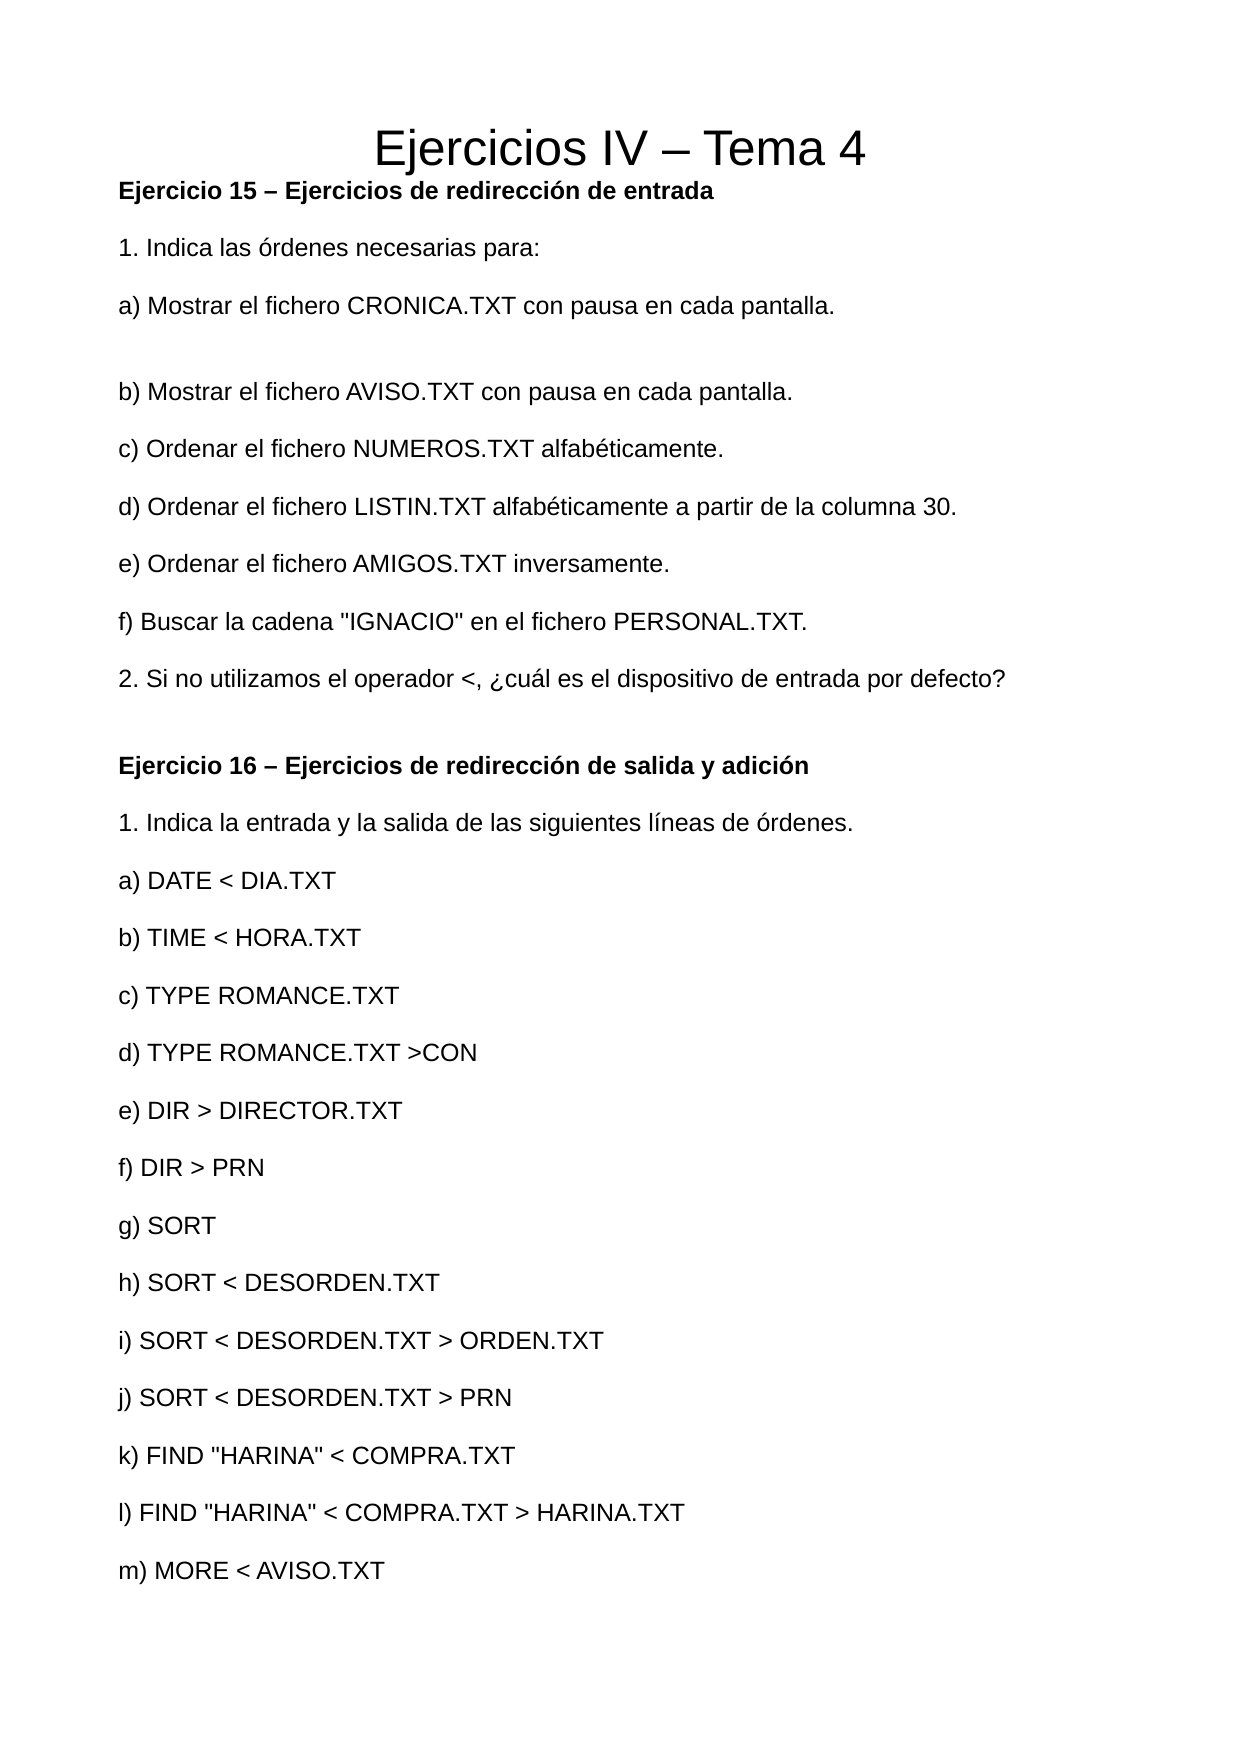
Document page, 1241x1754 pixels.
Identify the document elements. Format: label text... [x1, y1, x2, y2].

text e) Ordenar el fichero AMIGOS.TXT inversamente. [118, 549, 1122, 578]
text Ejercicio 16 – Ejercicios de redirección de salida y adición [118, 751, 1122, 779]
text f) Buscar la cadena "IGNACIO" en el fichero PERSONAL.TXT. [118, 607, 1122, 636]
text a) Mostrar el fichero CRONICA.TXT con pausa en cada pantalla. [118, 291, 1122, 319]
text l) FIND "HARINA" < COMPRA.TXT > HARINA.TXT [118, 1498, 1122, 1527]
text b) Mostrar el fichero AVISO.TXT con pausa en cada pantalla. [118, 377, 1122, 406]
text a) DATE < DIA.TXT [118, 866, 1122, 894]
text f) DIR > PRN [118, 1153, 1122, 1182]
text 1. Indica las órdenes necesarias para: [118, 233, 1122, 262]
text k) FIND "HARINA" < COMPRA.TXT [118, 1441, 1122, 1469]
text i) SORT < DESORDEN.TXT > ORDEN.TXT [118, 1326, 1122, 1354]
text b) TIME < HORA.TXT [118, 923, 1122, 952]
text 2. Si no utilizamos el operador <, ¿cuál es el dispositivo de entrada por defecto? [118, 664, 1122, 693]
text c) TYPE ROMANCE.TXT [118, 981, 1122, 1009]
text Ejercicios IV – Tema 4 [118, 118, 1122, 176]
text d) TYPE ROMANCE.TXT >CON [118, 1038, 1122, 1067]
text e) DIR > DIRECTOR.TXT [118, 1096, 1122, 1124]
text g) SORT [118, 1211, 1122, 1239]
text 1. Indica la entrada y la salida de las siguientes líneas de órdenes. [118, 808, 1122, 837]
text Ejercicio 15 – Ejercicios de redirección de entrada [118, 176, 1122, 204]
text h) SORT < DESORDEN.TXT [118, 1268, 1122, 1297]
text m) MORE < AVISO.TXT [118, 1556, 1122, 1584]
text d) Ordenar el fichero LISTIN.TXT alfabéticamente a partir de la columna 30. [118, 492, 1122, 521]
text c) Ordenar el fichero NUMEROS.TXT alfabéticamente. [118, 434, 1122, 463]
text j) SORT < DESORDEN.TXT > PRN [118, 1383, 1122, 1412]
